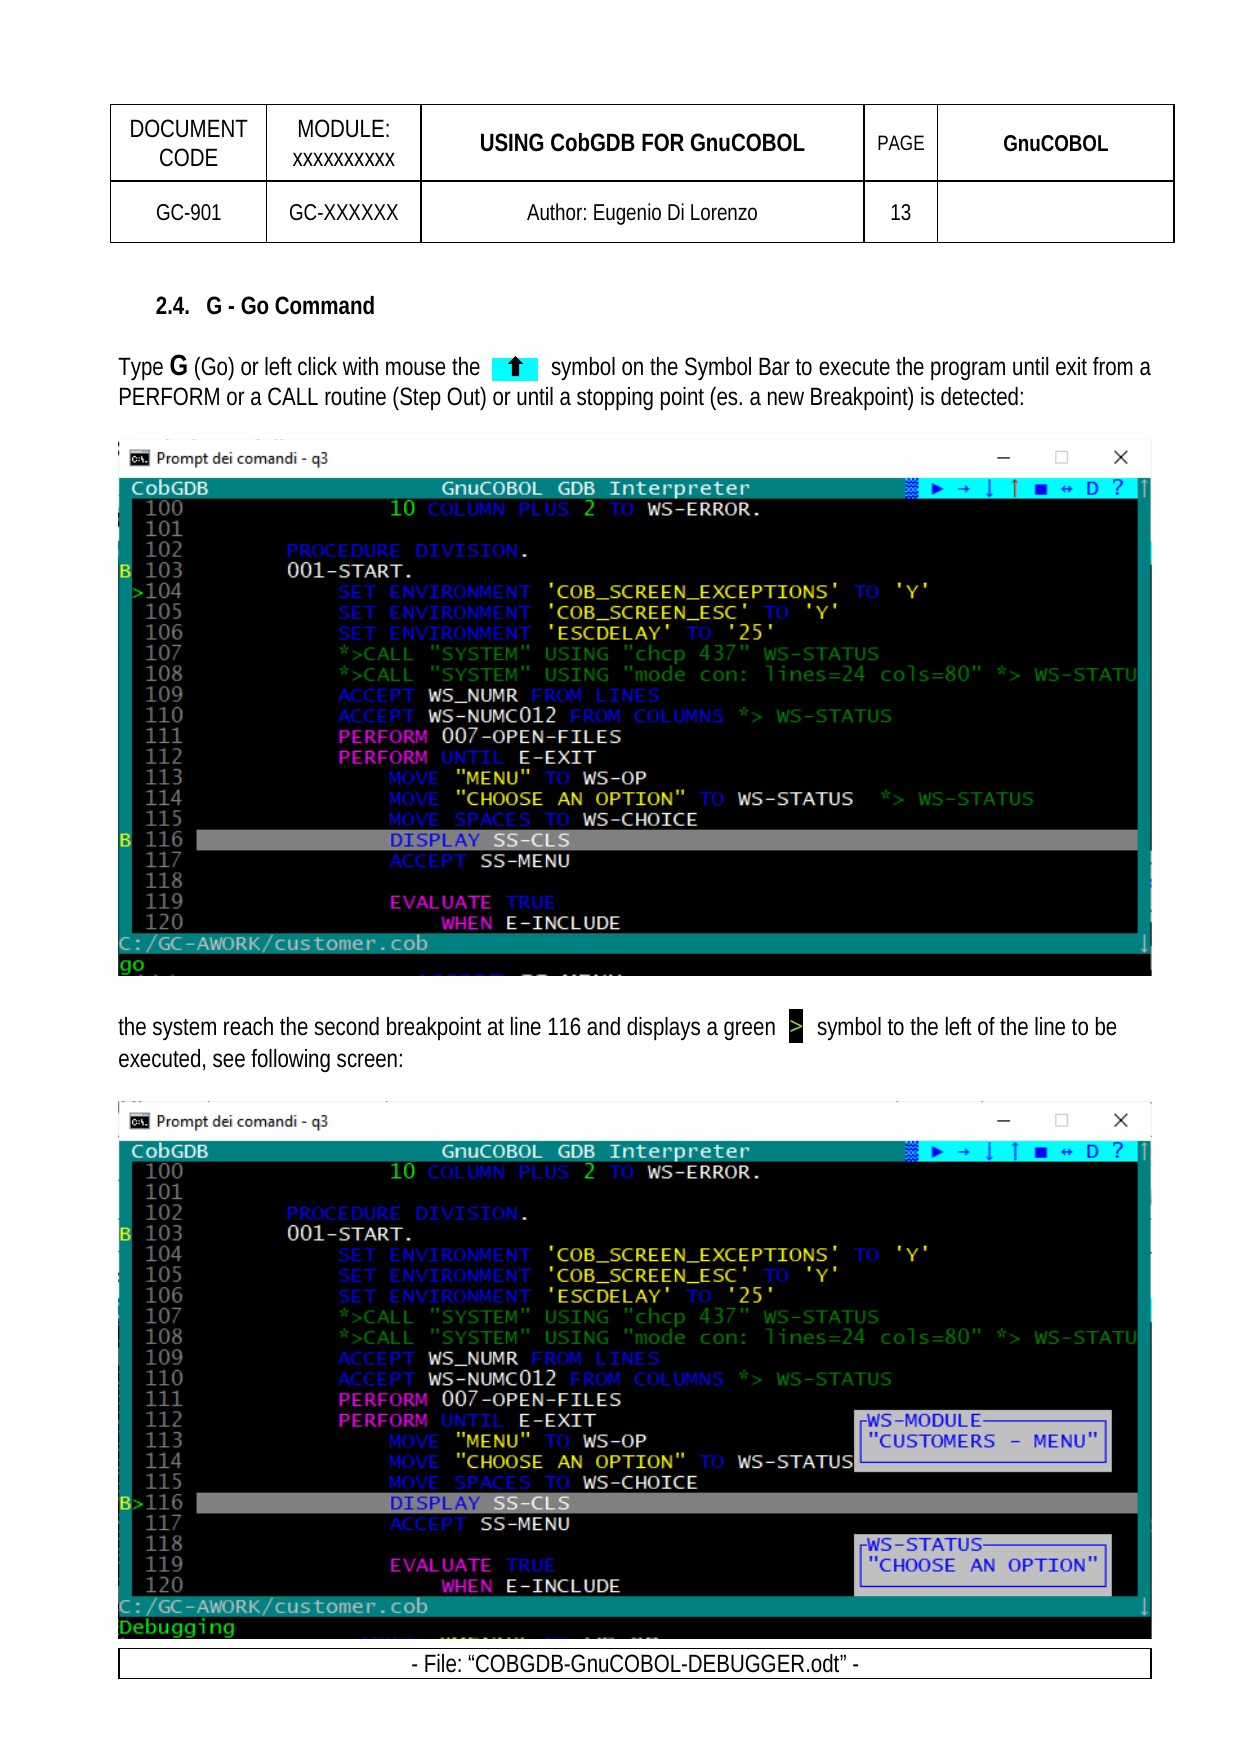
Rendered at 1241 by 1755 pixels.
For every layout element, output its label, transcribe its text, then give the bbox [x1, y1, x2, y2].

picture [118, 439, 1152, 976]
text the system reach the second breakpoint at line 116 and displays a green > symbol to the left of the line to be executed, see following screen: [118, 1004, 1152, 1073]
text Type G (Go) or left click with mouse the ⬆ symbol on the Symbol Bar to execute the program until exit from a PERFORM or a CALL routine (Step Out) or until a stopping point (es. a new Breakpoint) is detected: [118, 348, 1152, 410]
picture [118, 1101, 1152, 1639]
subtitle G - Go Command [156, 291, 1152, 319]
